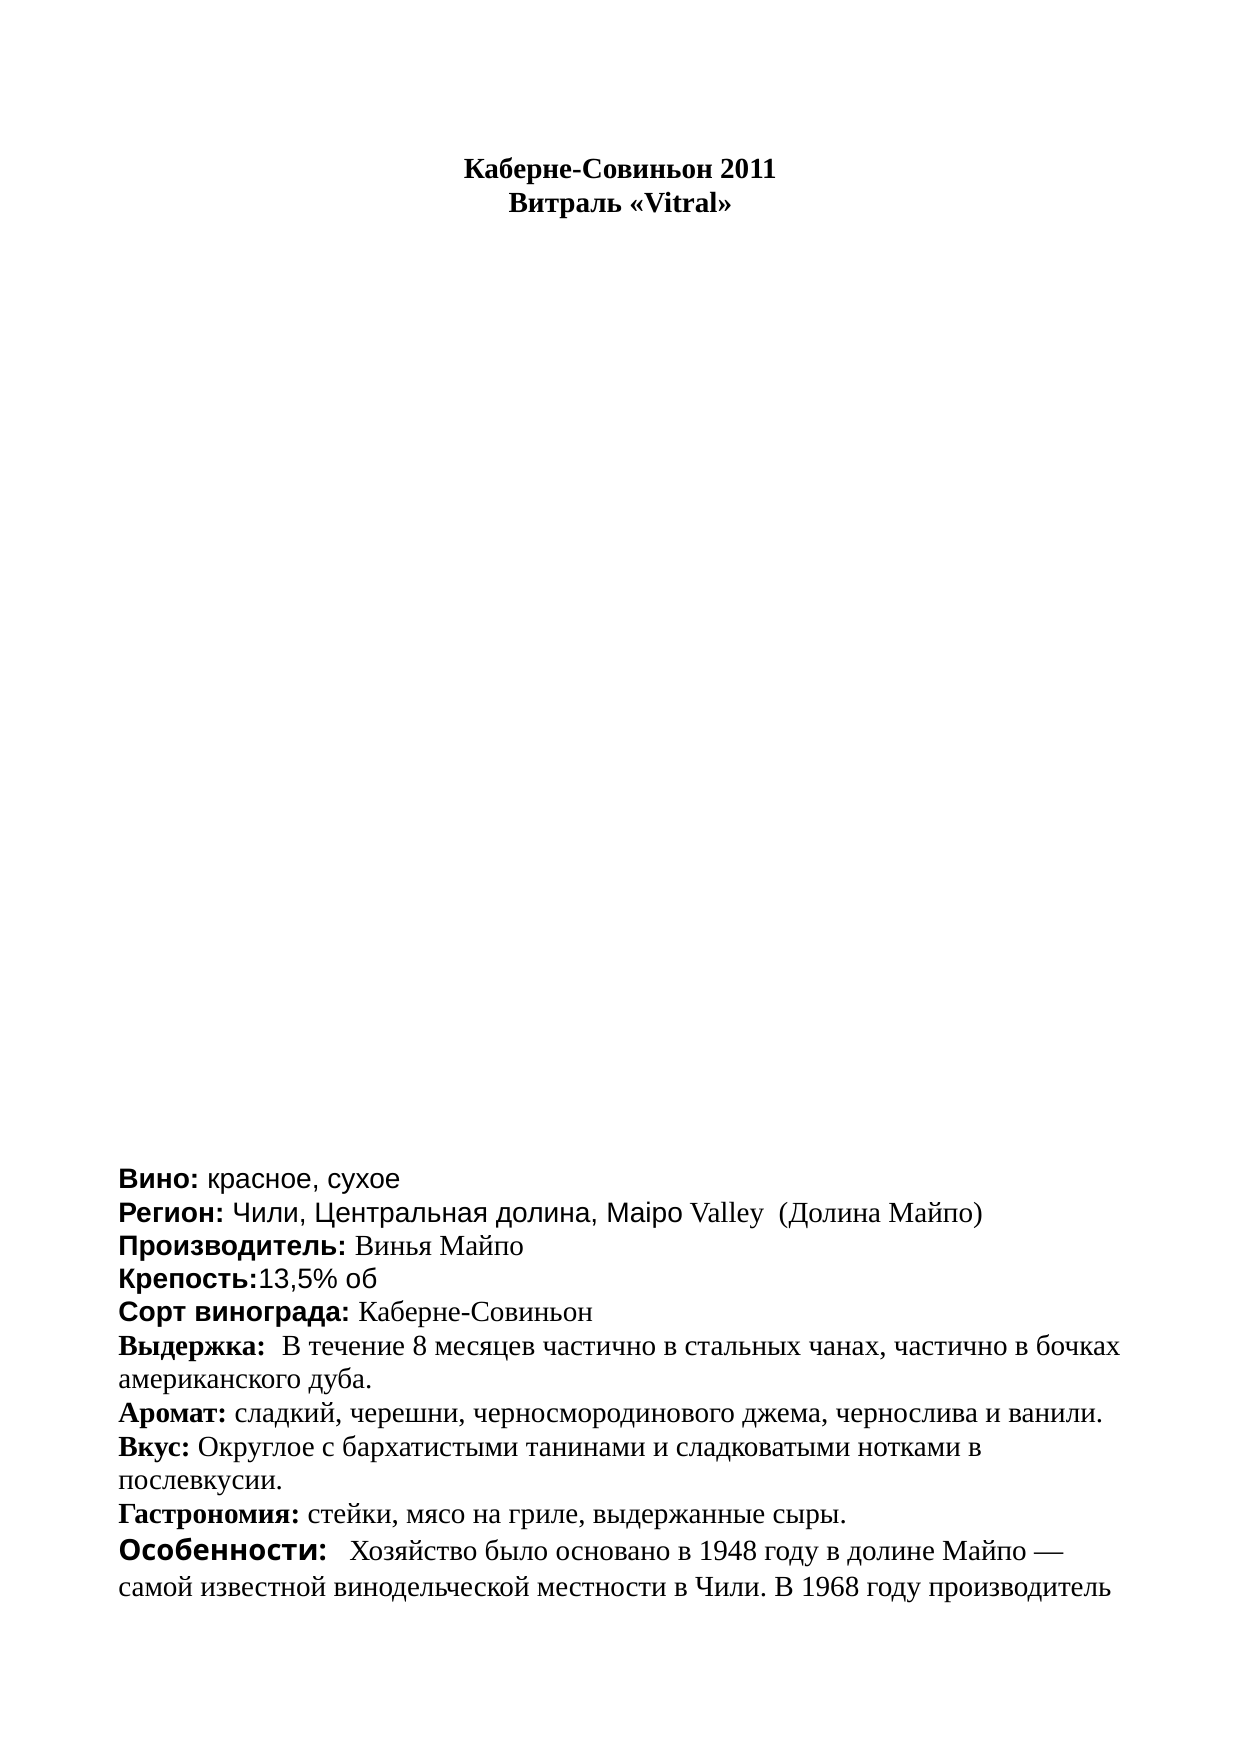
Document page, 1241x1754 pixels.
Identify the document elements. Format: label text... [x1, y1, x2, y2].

text Вкус: Округлое с бархатистыми танинами и сладковатыми нотками в послевкусии. [118, 1429, 1122, 1496]
text Гастрономия: стейки, мясо на гриле, выдержанные сыры. [118, 1496, 1122, 1529]
text Витраль «Vitral» [118, 185, 1122, 219]
list Крепость:13,5% об [118, 1262, 1122, 1294]
list Регион: Чили, Центральная долина, Maipo Valley (Долина Майпо) [118, 1195, 1122, 1228]
list Сорт винограда: Каберне-Совиньон [118, 1294, 1122, 1328]
list Выдержка: В течение 8 месяцев частично в стальных чанах, частично в бочках американского дуба. [118, 1328, 1122, 1395]
list Производитель: Винья Майпо [118, 1228, 1122, 1262]
text Аромат: сладкий, черешни, черносмородинового джема, чернослива и ванили. [118, 1395, 1122, 1429]
text Вино: красное, сухое [118, 1162, 1122, 1195]
text Каберне-Совиньон 2011 [118, 152, 1122, 185]
text Особенности: Хозяйство было основано в 1948 году в долине Майпо — самой известной винодельческой местности в Чили. В 1968 году производитель [118, 1529, 1122, 1602]
